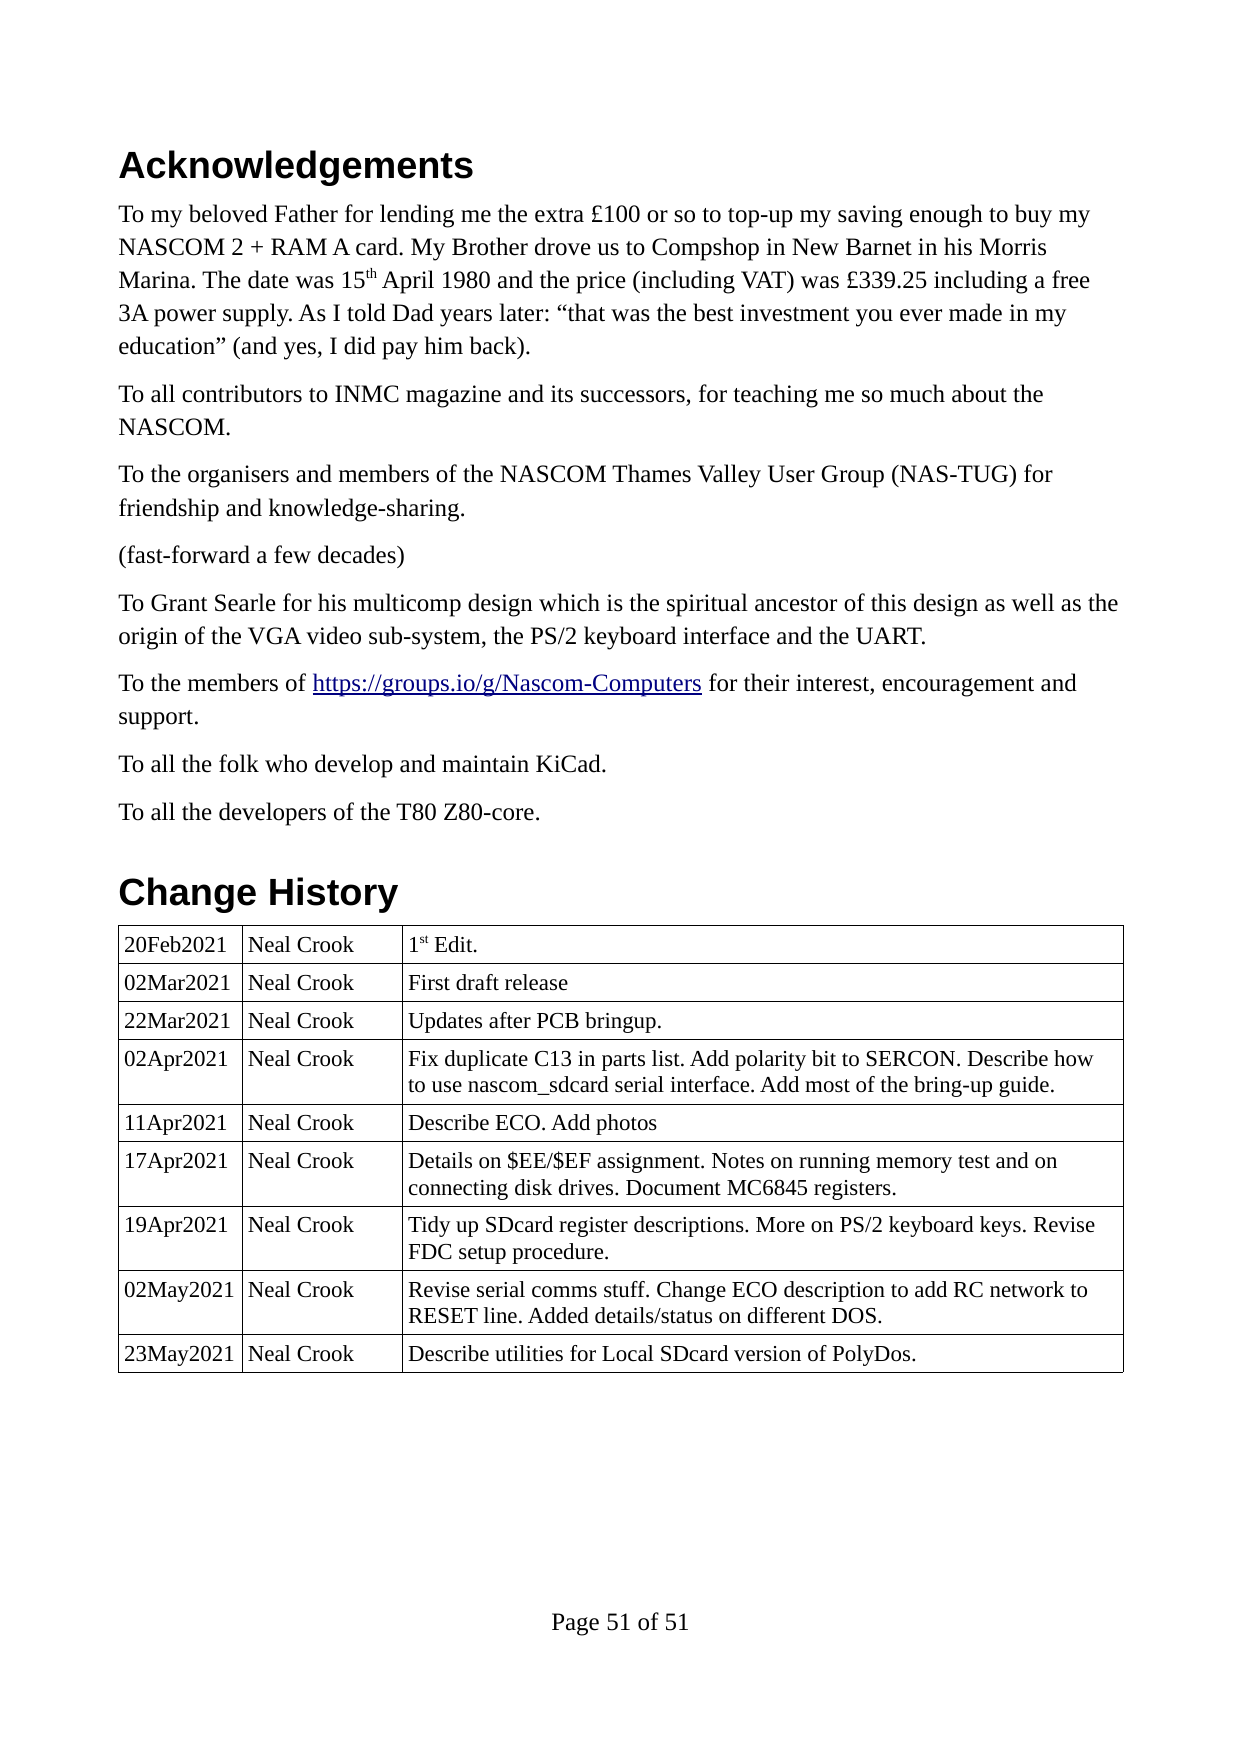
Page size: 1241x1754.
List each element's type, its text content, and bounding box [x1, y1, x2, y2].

text To Grant Searle for his multicomp design which is the spiritual ancestor of this design as well as the origin of the VGA video sub-system, the PS/2 keyboard interface and the UART. [118, 588, 1122, 649]
table_header Neal Crook [243, 926, 402, 963]
table_cell 23May2021 [119, 1335, 242, 1372]
table_cell 02May2021 [119, 1271, 242, 1334]
text To the members of https://groups.io/g/Nascom-Computers for their interest, encouragement and support. [118, 668, 1122, 730]
text To all the developers of the T80 Z80-core. [118, 797, 1122, 825]
text To the organisers and members of the NASCOM Thames Valley User Group (NAS-TUG) for friendship and knowledge-sharing. [118, 459, 1122, 521]
text (fast-forward a few decades) [118, 540, 1122, 569]
table_cell 22Mar2021 [119, 1002, 242, 1039]
table_cell 11Apr2021 [119, 1105, 242, 1141]
table_cell 17Apr2021 [119, 1142, 242, 1206]
table_cell Describe utilities for Local SDcard version of PolyDos. [403, 1335, 1123, 1372]
table_cell Neal Crook [243, 1335, 402, 1372]
table_cell Updates after PCB bringup. [403, 1002, 1123, 1039]
table_cell Neal Crook [243, 1207, 402, 1270]
table_cell 19Apr2021 [119, 1207, 242, 1270]
text To all contributors to INMC magazine and its successors, for teaching me so much about the NASCOM. [118, 379, 1122, 441]
table_cell 02Apr2021 [119, 1040, 242, 1103]
table_cell Neal Crook [243, 1002, 402, 1039]
table_header 1st Edit. [403, 926, 1123, 963]
table_cell First draft release [403, 964, 1123, 1001]
table_cell Neal Crook [243, 964, 402, 1001]
table_cell Details on $EE/$EF assignment. Notes on running memory test and on connecting disk drives. Document MC6845 registers. [403, 1142, 1123, 1206]
text To all the folk who develop and maintain KiCad. [118, 749, 1122, 778]
table_cell Neal Crook [243, 1040, 402, 1103]
table_header 20Feb2021 [119, 926, 242, 963]
table_cell Neal Crook [243, 1142, 402, 1206]
table_cell Revise serial comms stuff. Change ECO description to add RC network to RESET line. Added details/status on different DOS. [403, 1271, 1123, 1334]
table_cell Fix duplicate C13 in parts list. Add polarity bit to SERCON. Describe how to use nascom_sdcard serial interface. Add most of the bring-up guide. [403, 1040, 1123, 1103]
table_cell Neal Crook [243, 1271, 402, 1334]
subtitle Change History [118, 869, 1122, 913]
table_cell Describe ECO. Add photos [403, 1105, 1123, 1141]
table_cell Tidy up SDcard register descriptions. More on PS/2 keyboard keys. Revise FDC setup procedure. [403, 1207, 1123, 1270]
text To my beloved Father for lending me the extra £100 or so to top-up my saving enough to buy my NASCOM 2 + RAM A card. My Brother drove us to Compshop in New Barnet in his Morris Marina. The date was 15th April 1980 and the price (including VAT) was £339.25 including a free 3A power supply. As I told Dad years later: “that was the best investment you ever made in my education” (and yes, I did pay him back). [118, 199, 1122, 360]
table_cell Neal Crook [243, 1105, 402, 1141]
table_cell 02Mar2021 [119, 964, 242, 1001]
subtitle Acknowledgements [118, 143, 1122, 187]
